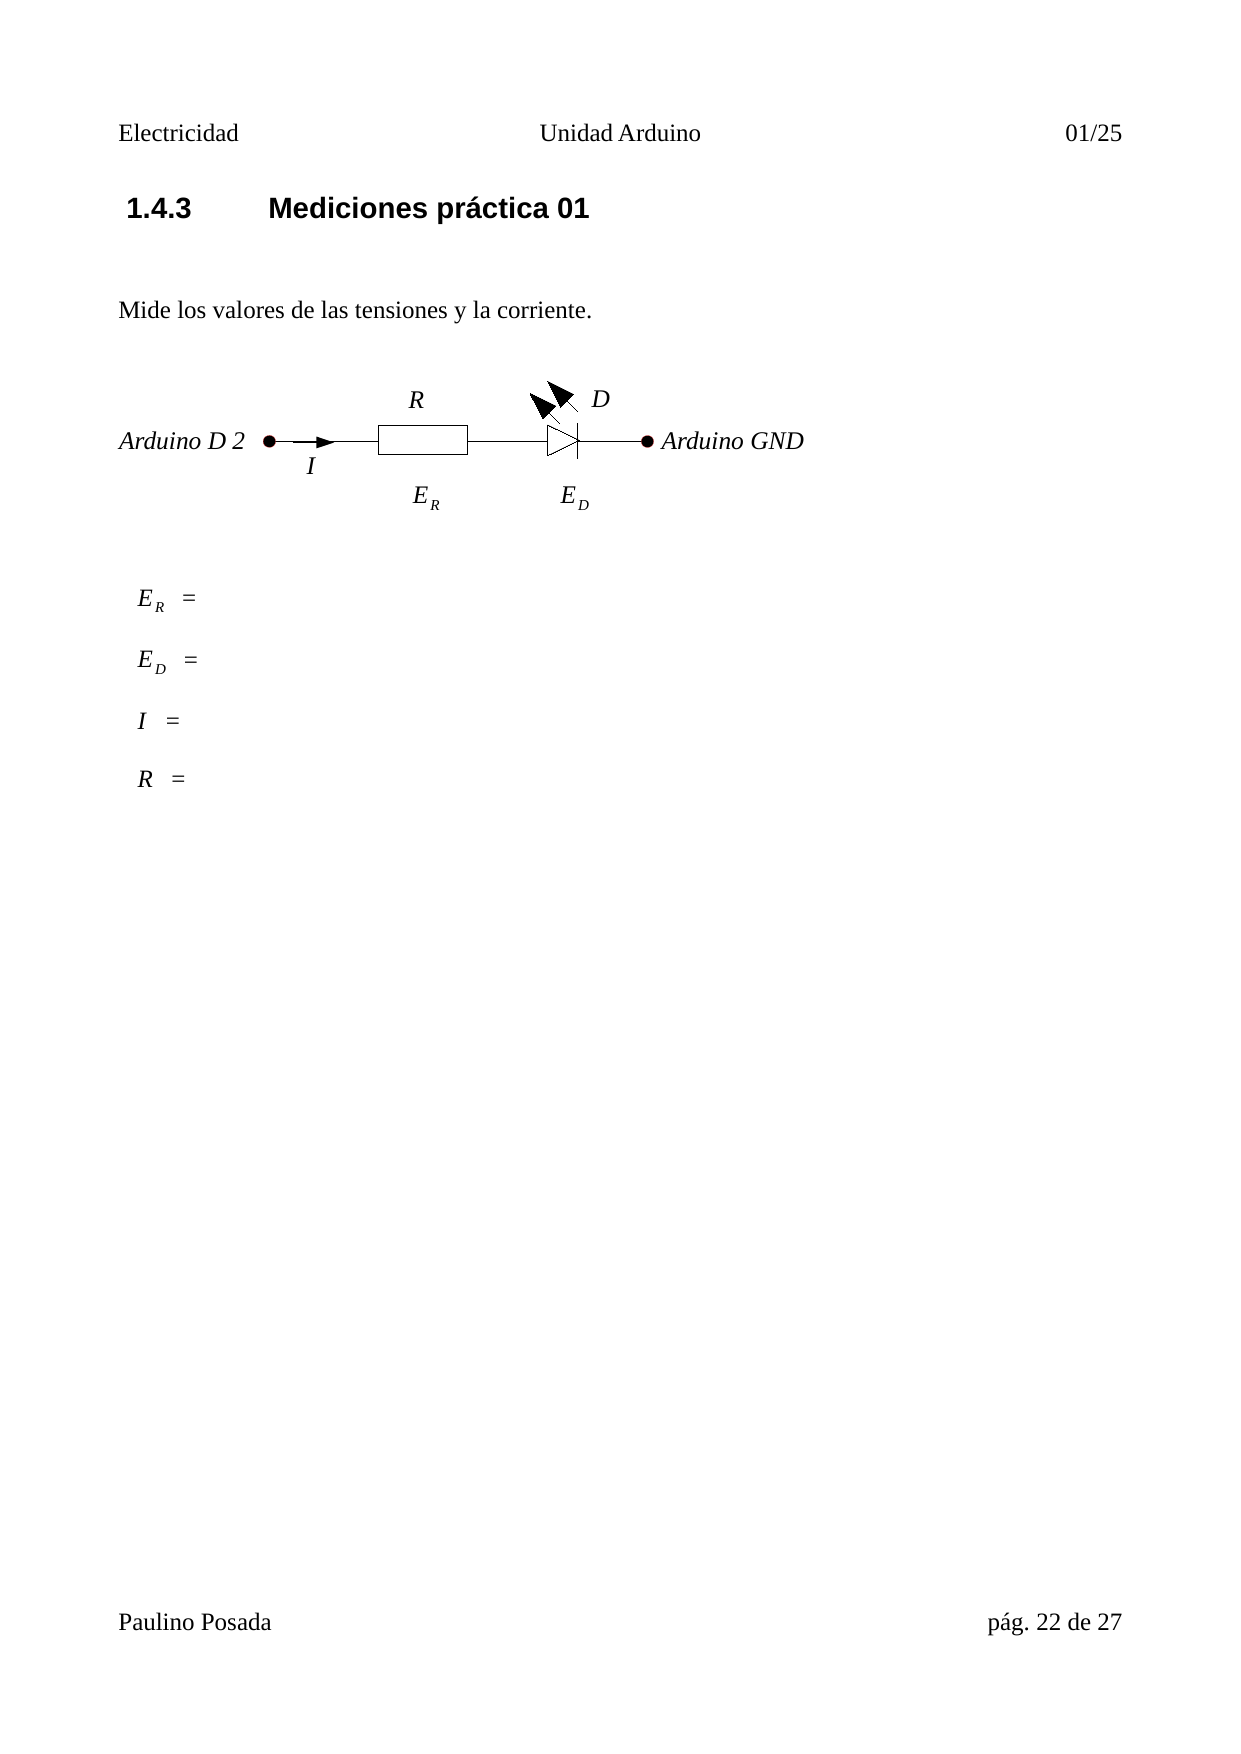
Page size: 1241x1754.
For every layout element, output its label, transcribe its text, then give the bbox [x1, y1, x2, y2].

text Mide los valores de las tensiones y la corriente. [118, 295, 1122, 324]
subtitle Mediciones práctica 01 [118, 191, 1122, 225]
text = [118, 764, 1122, 793]
text = [118, 583, 1122, 616]
text = [118, 645, 1122, 677]
text = [118, 706, 1122, 735]
